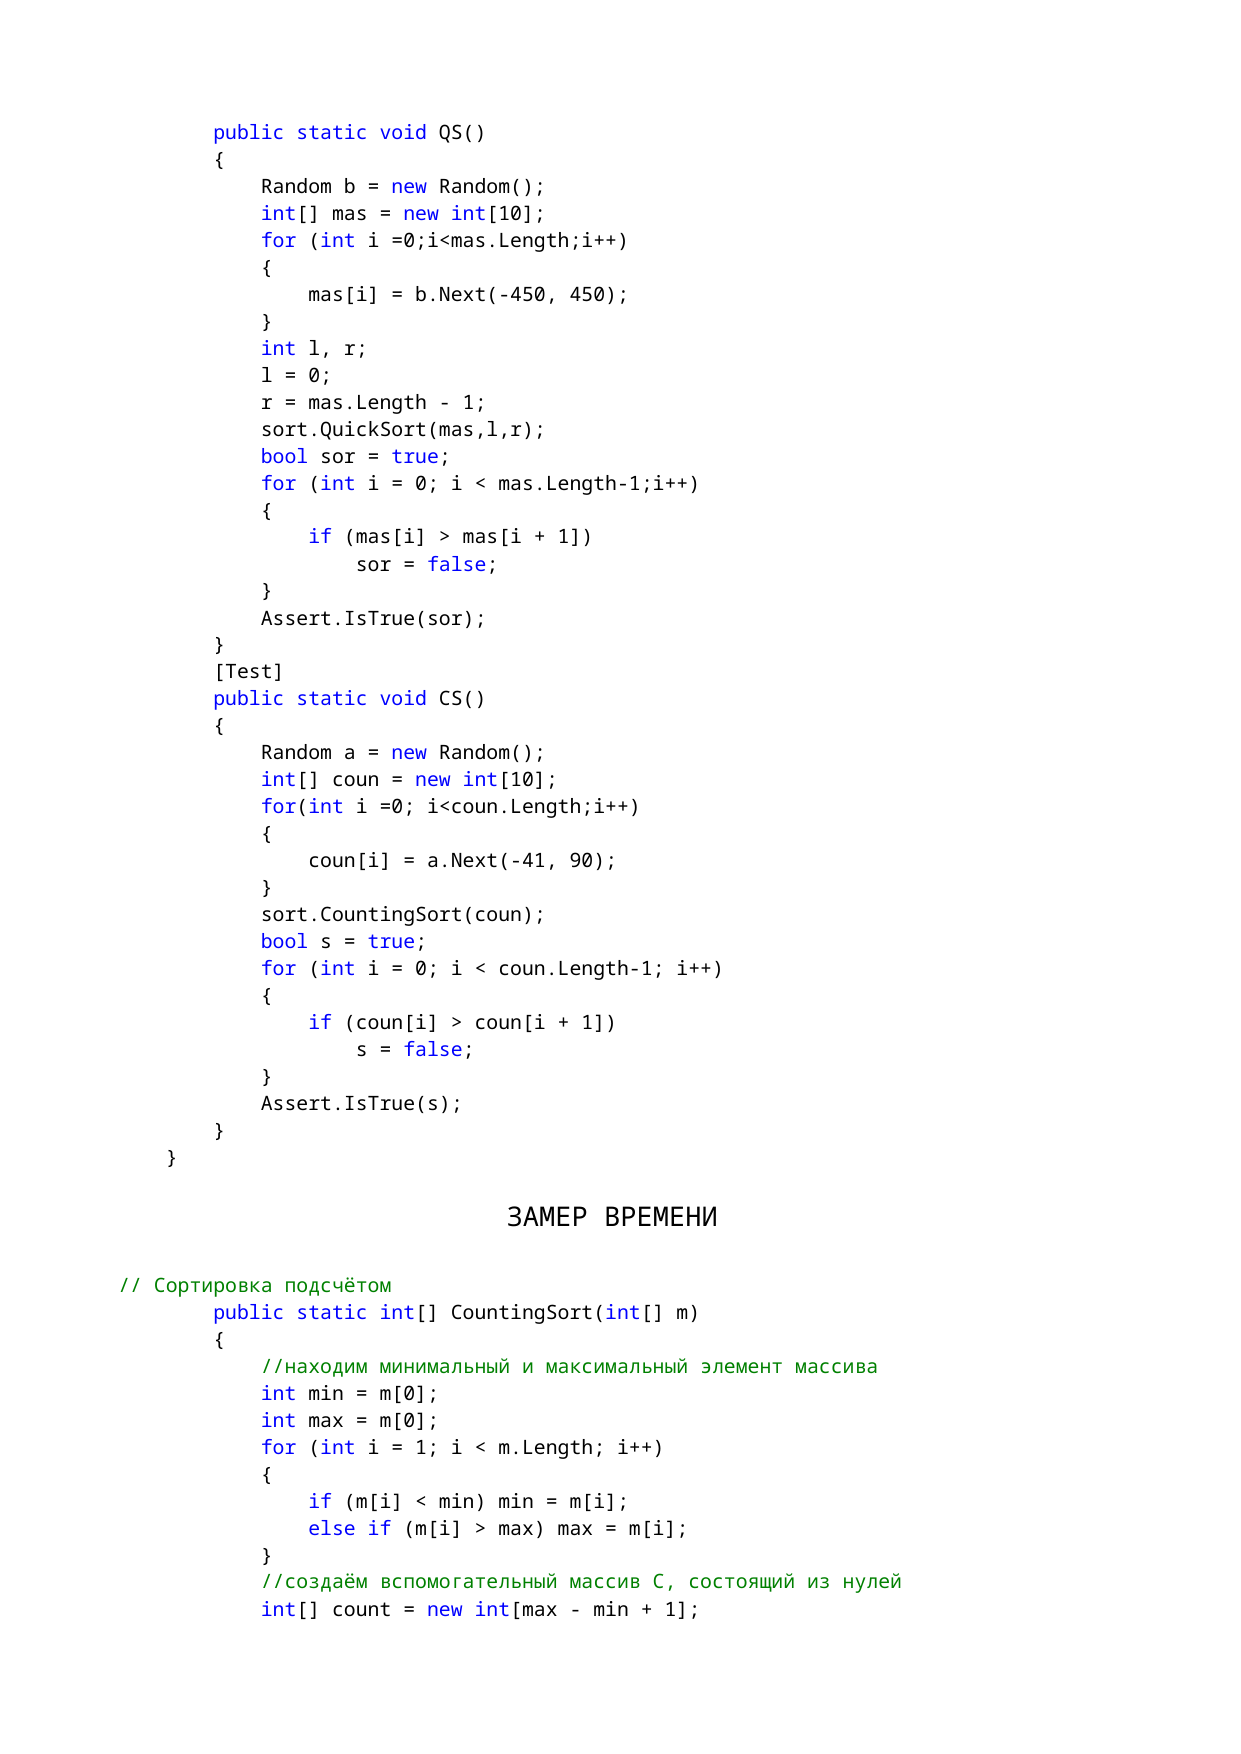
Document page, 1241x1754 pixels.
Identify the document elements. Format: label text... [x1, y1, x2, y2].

text coun[i] = a.Next(-41, 90); [118, 847, 1122, 873]
text bool s = true; [118, 927, 1122, 954]
text for (int i = 0; i < coun.Length-1; i++) [118, 954, 1122, 981]
text public static void QS() [118, 118, 1122, 145]
text { [118, 819, 1122, 847]
text if (mas[i] > mas[i + 1]) [118, 523, 1122, 550]
text r = mas.Length - 1; [118, 388, 1122, 415]
text for (int i =0;i<mas.Length;i++) [118, 226, 1122, 253]
text if (m[i] < min) min = m[i]; [118, 1487, 1122, 1514]
text int[] count = new int[max - min + 1]; [118, 1595, 1122, 1622]
text l = 0; [118, 361, 1122, 388]
text Assert.IsTrue(s); [118, 1089, 1122, 1116]
text { [118, 712, 1122, 739]
text ЗАМЕР ВРЕМЕНИ [118, 1197, 1122, 1234]
text bool sor = true; [118, 442, 1122, 469]
text { [118, 253, 1122, 280]
text { [118, 496, 1122, 523]
text mas[i] = b.Next(-450, 450); [118, 280, 1122, 307]
text int max = m[0]; [118, 1406, 1122, 1433]
text } [118, 307, 1122, 334]
text } [118, 1062, 1122, 1089]
text { [118, 1460, 1122, 1487]
text s = false; [118, 1035, 1122, 1062]
text { [118, 1325, 1122, 1352]
text int[] mas = new int[10]; [118, 199, 1122, 226]
text //создаём вспомогательный массив С, состоящий из нулей [118, 1568, 1122, 1595]
text for (int i = 1; i < m.Length; i++) [118, 1433, 1122, 1460]
text } [118, 1143, 1122, 1170]
text Random a = new Random(); [118, 739, 1122, 766]
text { [118, 145, 1122, 172]
text int min = m[0]; [118, 1379, 1122, 1406]
text else if (m[i] > max) max = m[i]; [118, 1514, 1122, 1541]
text if (coun[i] > coun[i + 1]) [118, 1008, 1122, 1035]
text sor = false; [118, 550, 1122, 577]
text Random b = new Random(); [118, 172, 1122, 199]
text } [118, 1541, 1122, 1568]
text //находим минимальный и максимальный элемент массива [118, 1352, 1122, 1379]
text sort.QuickSort(mas,l,r); [118, 415, 1122, 442]
text public static int[] CountingSort(int[] m) [118, 1298, 1122, 1325]
text sort.CountingSort(coun); [118, 901, 1122, 927]
text Assert.IsTrue(sor); [118, 604, 1122, 631]
text // Сортировка подсчётом [118, 1271, 1122, 1298]
text } [118, 577, 1122, 604]
text int[] coun = new int[10]; [118, 766, 1122, 793]
text } [118, 873, 1122, 901]
text } [118, 631, 1122, 658]
text [Test] [118, 658, 1122, 685]
text for(int i =0; i<coun.Length;i++) [118, 793, 1122, 819]
text public static void CS() [118, 685, 1122, 712]
text } [118, 1116, 1122, 1143]
text for (int i = 0; i < mas.Length-1;i++) [118, 469, 1122, 496]
text int l, r; [118, 334, 1122, 361]
text { [118, 981, 1122, 1008]
